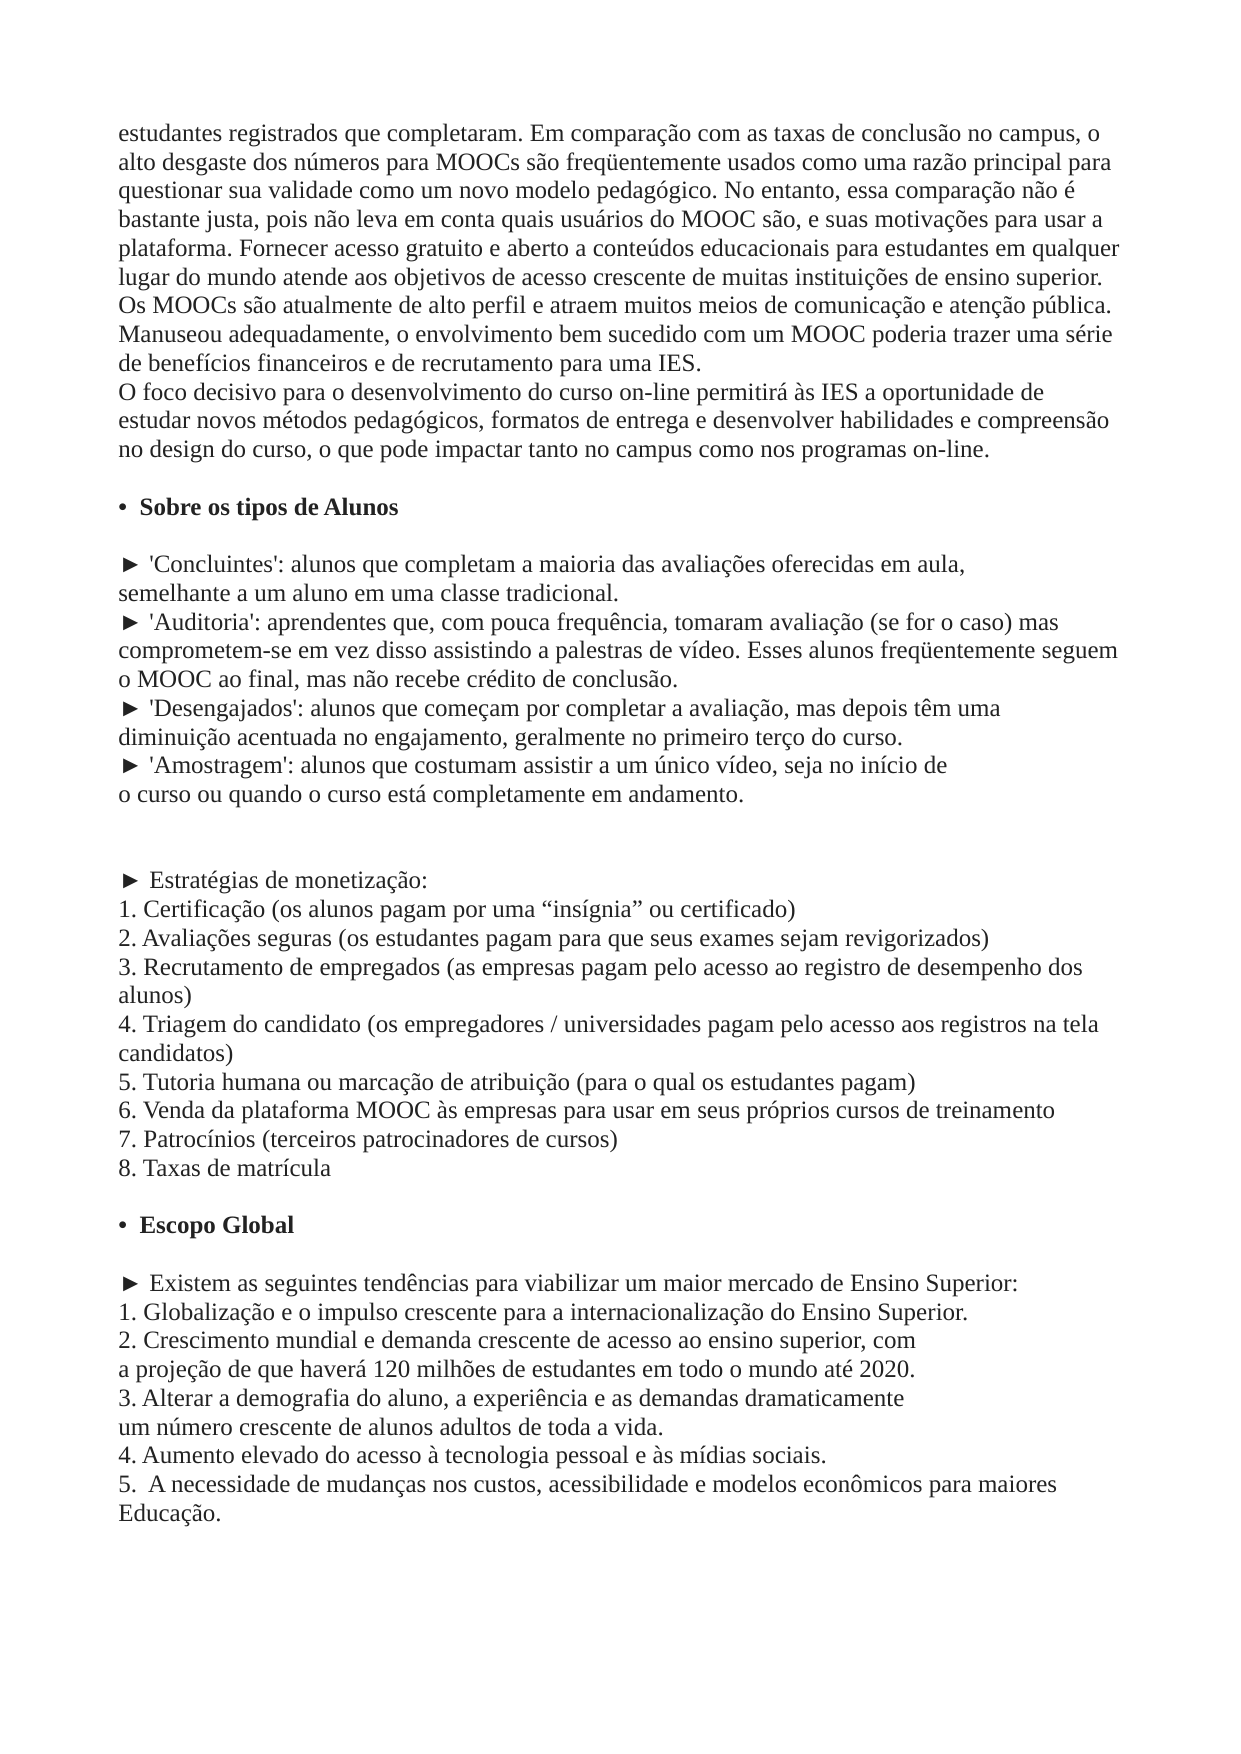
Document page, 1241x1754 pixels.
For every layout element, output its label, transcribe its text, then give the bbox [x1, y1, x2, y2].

text semelhante a um aluno em uma classe tradicional. [118, 578, 1122, 607]
text • Sobre os tipos de Alunos [118, 492, 1122, 521]
text 2. Avaliações seguras (os estudantes pagam para que seus exames sejam revigorizados) [118, 923, 1122, 952]
text candidatos) [118, 1038, 1122, 1067]
text 5. A necessidade de mudanças nos custos, acessibilidade e modelos econômicos para maiores [118, 1469, 1122, 1498]
text ► 'Desengajados': alunos que começam por completar a avaliação, mas depois têm uma [118, 693, 1122, 722]
text 8. Taxas de matrícula [118, 1153, 1122, 1182]
text diminuição acentuada no engajamento, geralmente no primeiro terço do curso. [118, 722, 1122, 751]
text 7. Patrocínios (terceiros patrocinadores de cursos) [118, 1124, 1122, 1153]
text ► Existem as seguintes tendências para viabilizar um maior mercado de Ensino Superior: [118, 1268, 1122, 1297]
text estudantes registrados que completaram. Em comparação com as taxas de conclusão no campus, o alto desgaste dos números para MOOCs são freqüentemente usados como uma razão principal para questionar sua validade como um novo modelo pedagógico. No entanto, essa comparação não é bastante justa, pois não leva em conta quais usuários do MOOC são, e suas motivações para usar a plataforma. Fornecer acesso gratuito e aberto a conteúdos educacionais para estudantes em qualquer lugar do mundo atende aos objetivos de acesso crescente de muitas instituições de ensino superior. [118, 118, 1122, 291]
text 5. Tutoria humana ou marcação de atribuição (para o qual os estudantes pagam) [118, 1067, 1122, 1096]
text um número crescente de alunos adultos de toda a vida. [118, 1412, 1122, 1441]
text • Escopo Global [118, 1211, 1122, 1239]
text 1. Globalização e o impulso crescente para a internacionalização do Ensino Superior. [118, 1297, 1122, 1326]
text ► 'Concluintes': alunos que completam a maioria das avaliações oferecidas em aula, [118, 549, 1122, 578]
text 4. Aumento elevado do acesso à tecnologia pessoal e às mídias sociais. [118, 1441, 1122, 1469]
text ► Estratégias de monetização: [118, 866, 1122, 894]
text 3. Alterar a demografia do aluno, a experiência e as demandas dramaticamente [118, 1383, 1122, 1412]
text 3. Recrutamento de empregados (as empresas pagam pelo acesso ao registro de desempenho dos alunos) [118, 952, 1122, 1009]
text 2. Crescimento mundial e demanda crescente de acesso ao ensino superior, com [118, 1326, 1122, 1354]
text Educação. [118, 1498, 1122, 1527]
text Os MOOCs são atualmente de alto perfil e atraem muitos meios de comunicação e atenção pública. Manuseou adequadamente, o envolvimento bem sucedido com um MOOC poderia trazer uma série de benefícios financeiros e de recrutamento para uma IES. [118, 291, 1122, 377]
text ► 'Amostragem': alunos que costumam assistir a um único vídeo, seja no início de [118, 751, 1122, 779]
text 4. Triagem do candidato (os empregadores / universidades pagam pelo acesso aos registros na tela [118, 1009, 1122, 1038]
text 1. Certificação (os alunos pagam por uma “insígnia” ou certificado) [118, 894, 1122, 923]
text 6. Venda da plataforma MOOC às empresas para usar em seus próprios cursos de treinamento [118, 1096, 1122, 1124]
text ► 'Auditoria': aprendentes que, com pouca frequência, tomaram avaliação (se for o caso) mas comprometem-se em vez disso assistindo a palestras de vídeo. Esses alunos freqüentemente seguem o MOOC ao final, mas não recebe crédito de conclusão. [118, 607, 1122, 693]
text a projeção de que haverá 120 milhões de estudantes em todo o mundo até 2020. [118, 1354, 1122, 1383]
text O foco decisivo para o desenvolvimento do curso on-line permitirá às IES a oportunidade de estudar novos métodos pedagógicos, formatos de entrega e desenvolver habilidades e compreensão no design do curso, o que pode impactar tanto no campus como nos programas on-line. [118, 377, 1122, 463]
text o curso ou quando o curso está completamente em andamento. [118, 779, 1122, 808]
